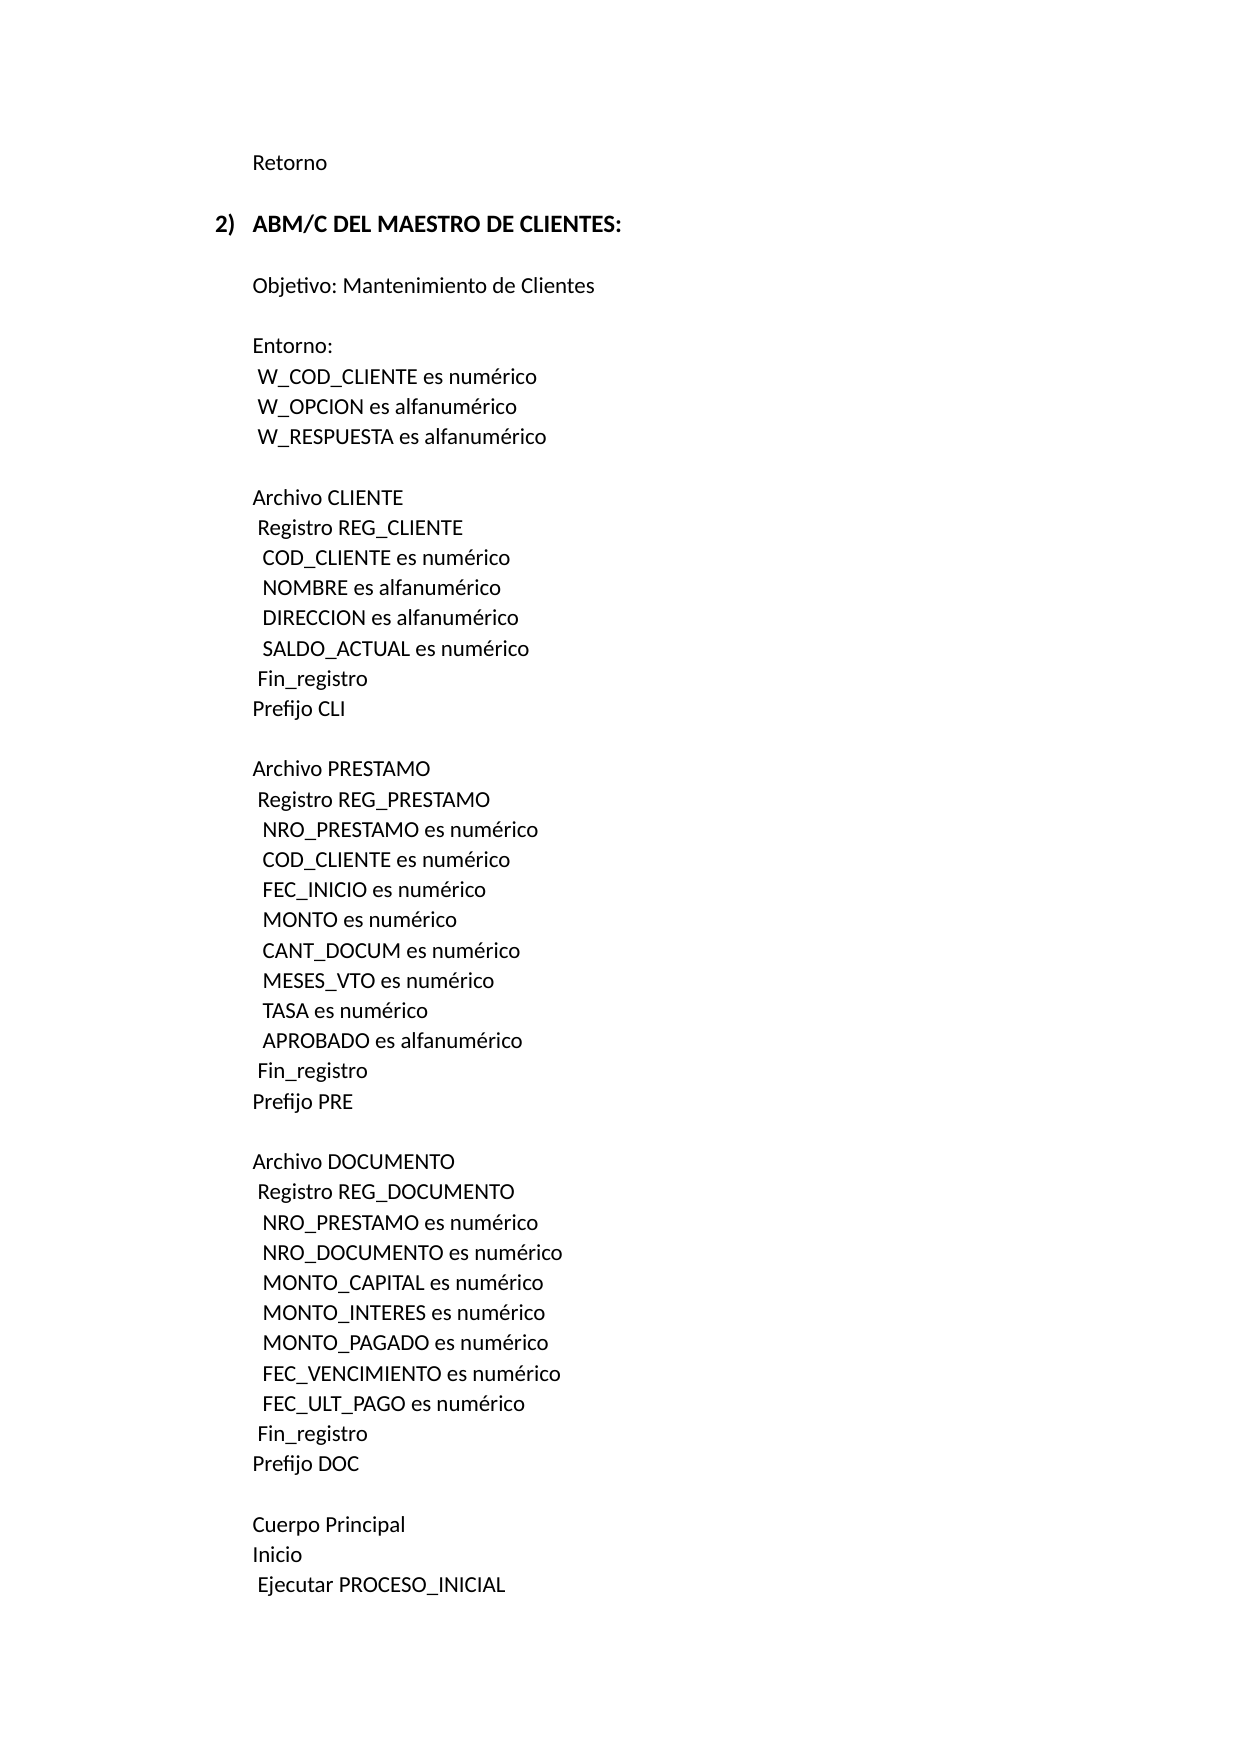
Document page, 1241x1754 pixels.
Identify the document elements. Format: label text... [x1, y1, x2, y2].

list FEC_VENCIMIENTO es numérico [252, 1359, 1063, 1387]
list Ejecutar PROCESO_INICIAL [252, 1570, 1063, 1598]
list Prefijo PRE [252, 1087, 1063, 1115]
list Fin_registro [252, 1419, 1063, 1447]
list Archivo DOCUMENTO [252, 1147, 1063, 1175]
list MONTO es numérico [252, 906, 1063, 933]
list DIRECCION es alfanumérico [252, 603, 1063, 631]
list MONTO_PAGADO es numérico [252, 1328, 1063, 1356]
list MESES_VTO es numérico [252, 966, 1063, 994]
list NRO_DOCUMENTO es numérico [252, 1238, 1063, 1266]
list MONTO_INTERES es numérico [252, 1298, 1063, 1326]
list ABM/C DEL MAESTRO DE CLIENTES: [215, 208, 1063, 238]
list Fin_registro [252, 664, 1063, 692]
list Prefijo CLI [252, 694, 1063, 722]
list W_COD_CLIENTE es numérico [252, 362, 1063, 390]
list COD_CLIENTE es numérico [252, 845, 1063, 873]
list Registro REG_CLIENTE [252, 513, 1063, 541]
list Entorno: [252, 332, 1063, 359]
list NRO_PRESTAMO es numérico [252, 1208, 1063, 1236]
list Fin_registro [252, 1057, 1063, 1084]
list SALDO_ACTUAL es numérico [252, 634, 1063, 662]
list APROBADO es alfanumérico [252, 1026, 1063, 1054]
list Archivo CLIENTE [252, 483, 1063, 511]
list CANT_DOCUM es numérico [252, 936, 1063, 964]
list COD_CLIENTE es numérico [252, 543, 1063, 571]
list NRO_PRESTAMO es numérico [252, 815, 1063, 843]
list Inicio [252, 1540, 1063, 1568]
list FEC_INICIO es numérico [252, 875, 1063, 903]
list Registro REG_DOCUMENTO [252, 1177, 1063, 1205]
list NOMBRE es alfanumérico [252, 573, 1063, 601]
list Prefijo DOC [252, 1449, 1063, 1477]
list TASA es numérico [252, 996, 1063, 1024]
list Retorno [252, 148, 1063, 176]
list Archivo PRESTAMO [252, 754, 1063, 782]
list Objetivo: Mantenimiento de Clientes [252, 271, 1063, 299]
list W_OPCION es alfanumérico [252, 392, 1063, 420]
list W_RESPUESTA es alfanumérico [252, 422, 1063, 450]
list FEC_ULT_PAGO es numérico [252, 1389, 1063, 1417]
list Registro REG_PRESTAMO [252, 785, 1063, 813]
list Cuerpo Principal [252, 1510, 1063, 1538]
list MONTO_CAPITAL es numérico [252, 1268, 1063, 1296]
